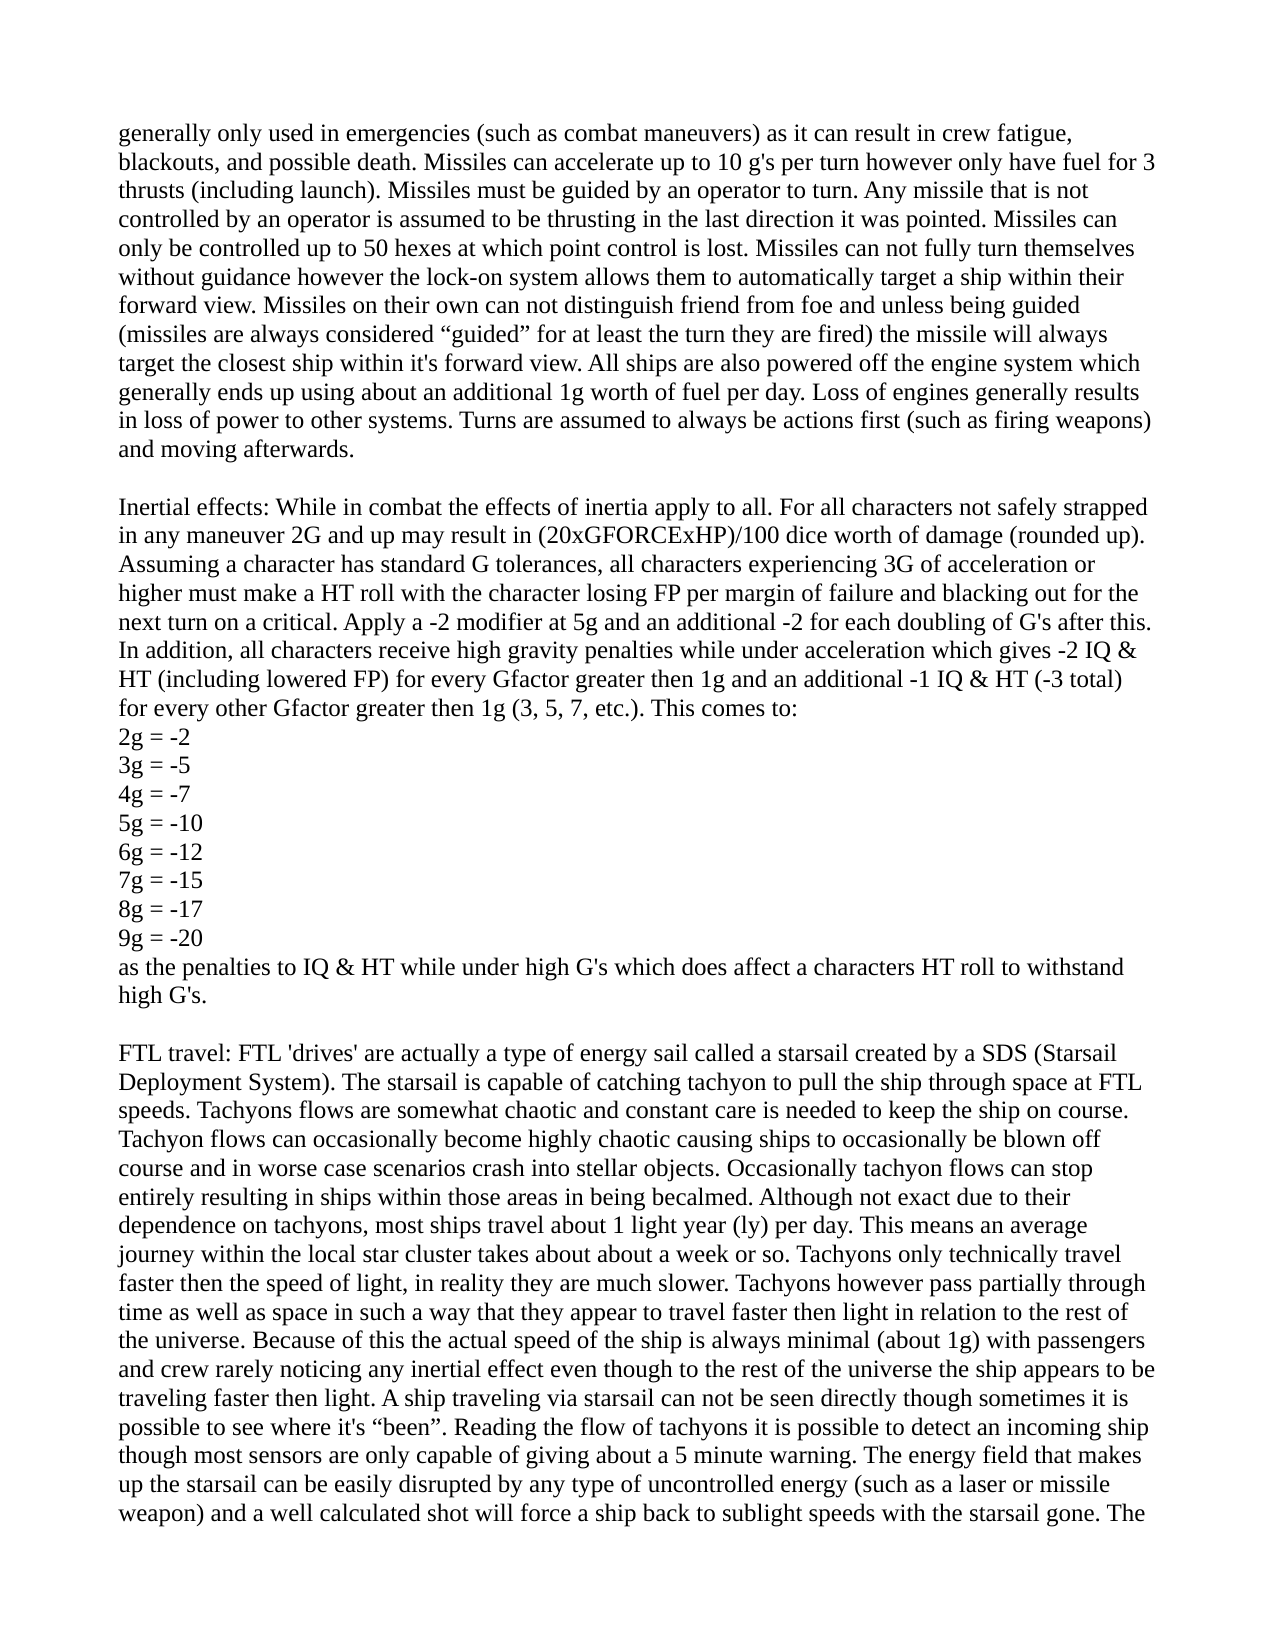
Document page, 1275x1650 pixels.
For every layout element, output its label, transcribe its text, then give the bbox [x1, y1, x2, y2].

text 7g = -15 [118, 866, 1157, 894]
text generally only used in emergencies (such as combat maneuvers) as it can result in crew fatigue, blackouts, and possible death. Missiles can accelerate up to 10 g's per turn however only have fuel for 3 thrusts (including launch). Missiles must be guided by an operator to turn. Any missile that is not controlled by an operator is assumed to be thrusting in the last direction it was pointed. Missiles can only be controlled up to 50 hexes at which point control is lost. Missiles can not fully turn themselves without guidance however the lock-on system allows them to automatically target a ship within their forward view. Missiles on their own can not distinguish friend from foe and unless being guided (missiles are always considered “guided” for at least the turn they are fired) the missile will always target the closest ship within it's forward view. All ships are also powered off the engine system which generally ends up using about an additional 1g worth of fuel per day. Loss of engines generally results in loss of power to other systems. Turns are assumed to always be actions first (such as firing weapons) and moving afterwards. [118, 118, 1157, 463]
text 4g = -7 [118, 779, 1157, 808]
text Inertial effects: While in combat the effects of inertia apply to all. For all characters not safely strapped in any maneuver 2G and up may result in (20xGFORCExHP)/100 dice worth of damage (rounded up). Assuming a character has standard G tolerances, all characters experiencing 3G of acceleration or higher must make a HT roll with the character losing FP per margin of failure and blacking out for the next turn on a critical. Apply a -2 modifier at 5g and an additional -2 for each doubling of G's after this. In addition, all characters receive high gravity penalties while under acceleration which gives -2 IQ & HT (including lowered FP) for every Gfactor greater then 1g and an additional -1 IQ & HT (-3 total) for every other Gfactor greater then 1g (3, 5, 7, etc.). This comes to: [118, 492, 1157, 722]
text 9g = -20 [118, 923, 1157, 952]
text 5g = -10 [118, 808, 1157, 837]
text 6g = -12 [118, 837, 1157, 866]
text 3g = -5 [118, 751, 1157, 779]
text as the penalties to IQ & HT while under high G's which does affect a characters HT roll to withstand high G's. [118, 952, 1157, 1009]
text 2g = -2 [118, 722, 1157, 751]
text 8g = -17 [118, 894, 1157, 923]
text FTL travel: FTL 'drives' are actually a type of energy sail called a starsail created by a SDS (Starsail Deployment System). The starsail is capable of catching tachyon to pull the ship through space at FTL speeds. Tachyons flows are somewhat chaotic and constant care is needed to keep the ship on course. Tachyon flows can occasionally become highly chaotic causing ships to occasionally be blown off course and in worse case scenarios crash into stellar objects. Occasionally tachyon flows can stop entirely resulting in ships within those areas in being becalmed. Although not exact due to their dependence on tachyons, most ships travel about 1 light year (ly) per day. This means an average journey within the local star cluster takes about about a week or so. Tachyons only technically travel faster then the speed of light, in reality they are much slower. Tachyons however pass partially through time as well as space in such a way that they appear to travel faster then light in relation to the rest of the universe. Because of this the actual speed of the ship is always minimal (about 1g) with passengers and crew rarely noticing any inertial effect even though to the rest of the universe the ship appears to be traveling faster then light. A ship traveling via starsail can not be seen directly though sometimes it is possible to see where it's “been”. Reading the flow of tachyons it is possible to detect an incoming ship though most sensors are only capable of giving about a 5 minute warning. The energy field that makes up the starsail can be easily disrupted by any type of uncontrolled energy (such as a laser or missile weapon) and a well calculated shot will force a ship back to sublight speeds with the starsail gone. The [118, 1038, 1157, 1527]
